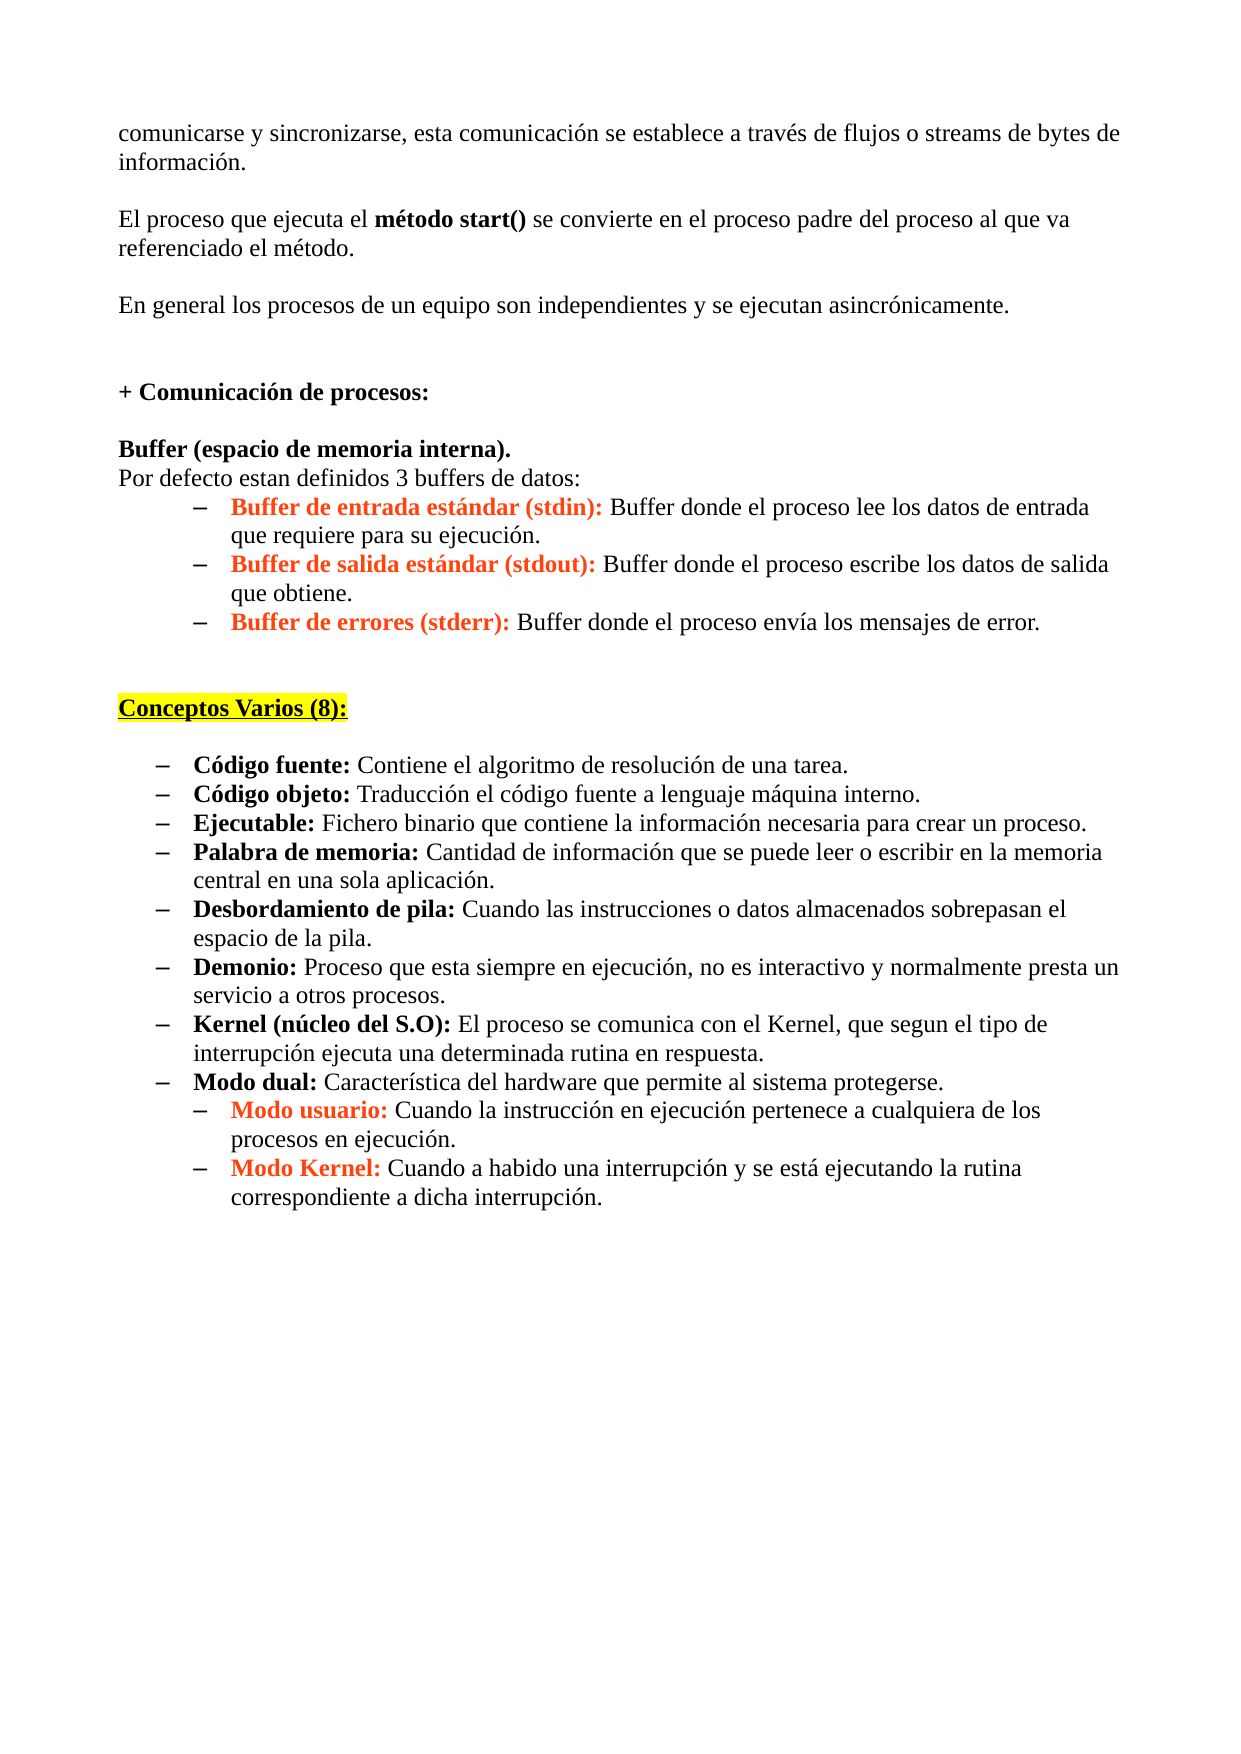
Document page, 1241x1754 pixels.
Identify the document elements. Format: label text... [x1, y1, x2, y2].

list Modo usuario: Cuando la instrucción en ejecución pertenece a cualquiera de los procesos en ejecución. [193, 1096, 1122, 1153]
list Modo dual: Característica del hardware que permite al sistema protegerse. [156, 1067, 1122, 1096]
list Buffer de entrada estándar (stdin): Buffer donde el proceso lee los datos de entrada que requiere para su ejecución. [193, 492, 1122, 549]
text comunicarse y sincronizarse, esta comunicación se establece a través de flujos o streams de bytes de información. [118, 118, 1122, 176]
list Código fuente: Contiene el algoritmo de resolución de una tarea. [156, 751, 1122, 779]
list Demonio: Proceso que esta siempre en ejecución, no es interactivo y normalmente presta un servicio a otros procesos. [156, 952, 1122, 1009]
text Conceptos Varios (8): [118, 693, 1122, 722]
list Buffer de salida estándar (stdout): Buffer donde el proceso escribe los datos de salida que obtiene. [193, 549, 1122, 607]
text Por defecto estan definidos 3 buffers de datos: [118, 463, 1122, 492]
list Modo Kernel: Cuando a habido una interrupción y se está ejecutando la rutina correspondiente a dicha interrupción. [193, 1153, 1122, 1211]
text En general los procesos de un equipo son independientes y se ejecutan asincrónicamente. [118, 291, 1122, 319]
list Desbordamiento de pila: Cuando las instrucciones o datos almacenados sobrepasan el espacio de la pila. [156, 894, 1122, 952]
list Ejecutable: Fichero binario que contiene la información necesaria para crear un proceso. [156, 808, 1122, 837]
list Código objeto: Traducción el código fuente a lenguaje máquina interno. [156, 779, 1122, 808]
text El proceso que ejecuta el método start() se convierte en el proceso padre del proceso al que va referenciado el método. [118, 204, 1122, 262]
text Buffer (espacio de memoria interna). [118, 434, 1122, 463]
text + Comunicación de procesos: [118, 377, 1122, 406]
list Kernel (núcleo del S.O): El proceso se comunica con el Kernel, que segun el tipo de interrupción ejecuta una determinada rutina en respuesta. [156, 1009, 1122, 1067]
list Buffer de errores (stderr): Buffer donde el proceso envía los mensajes de error. [193, 607, 1122, 636]
list Palabra de memoria: Cantidad de información que se puede leer o escribir en la memoria central en una sola aplicación. [156, 837, 1122, 894]
